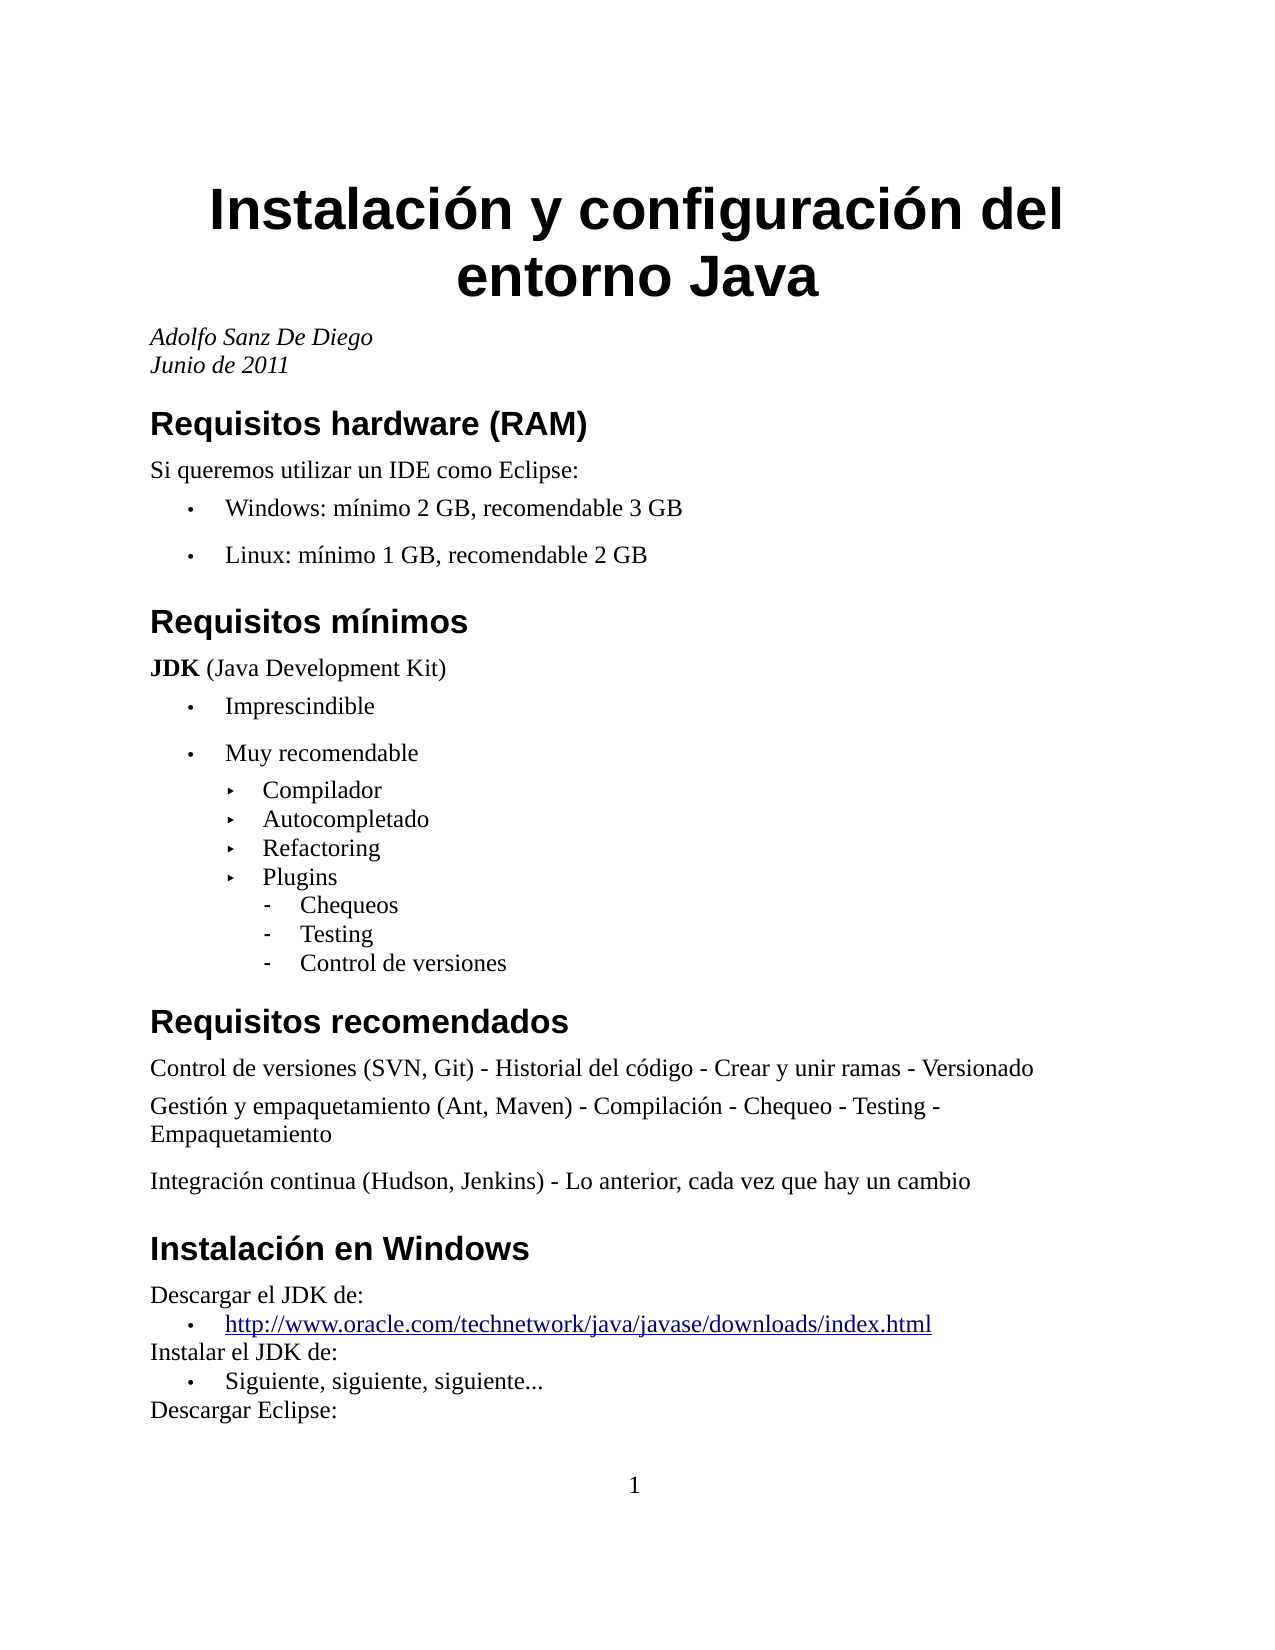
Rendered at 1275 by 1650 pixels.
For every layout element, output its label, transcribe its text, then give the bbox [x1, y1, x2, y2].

list Control de versiones [262, 948, 1125, 977]
subtitle Requisitos mínimos [150, 602, 1125, 641]
text JDK (Java Development Kit) [150, 653, 1125, 682]
text Control de versiones (SVN, Git) - Historial del código - Crear y unir ramas - Versionado [150, 1053, 1125, 1082]
text Gestión y empaquetamiento (Ant, Maven) - Compilación - Chequeo - Testing - Empaquetamiento [150, 1091, 1125, 1148]
list Windows: mínimo 2 GB, recomendable 3 GB [187, 493, 1125, 522]
list Compilador [225, 776, 1125, 804]
text Adolfo Sanz De Diego [150, 322, 1125, 350]
list Testing [262, 919, 1125, 948]
list Imprescindible [187, 691, 1125, 720]
list Refactoring [225, 833, 1125, 862]
list Muy recomendable [187, 738, 1125, 767]
text Descargar el JDK de: [150, 1280, 1125, 1309]
text Instalar el JDK de: [150, 1337, 1125, 1366]
text Si queremos utilizar un IDE como Eclipse: [150, 455, 1125, 484]
list Chequeos [262, 891, 1125, 919]
subtitle Requisitos recomendados [150, 1002, 1125, 1041]
text Integración continua (Hudson, Jenkins) - Lo anterior, cada vez que hay un cambio [150, 1166, 1125, 1195]
title Instalación y configuración del entorno Java [150, 175, 1125, 309]
list Linux: mínimo 1 GB, recomendable 2 GB [187, 540, 1125, 568]
list Autocompletado [225, 804, 1125, 833]
subtitle Requisitos hardware (RAM) [150, 404, 1125, 443]
list Siguiente, siguiente, siguiente... [187, 1366, 1125, 1395]
text Descargar Eclipse: [150, 1395, 1125, 1424]
subtitle Instalación en Windows [150, 1229, 1125, 1267]
list Plugins [225, 862, 1125, 891]
text Junio de 2011 [150, 350, 1125, 379]
list http://www.oracle.com/technetwork/java/javase/downloads/index.html [187, 1309, 1125, 1337]
